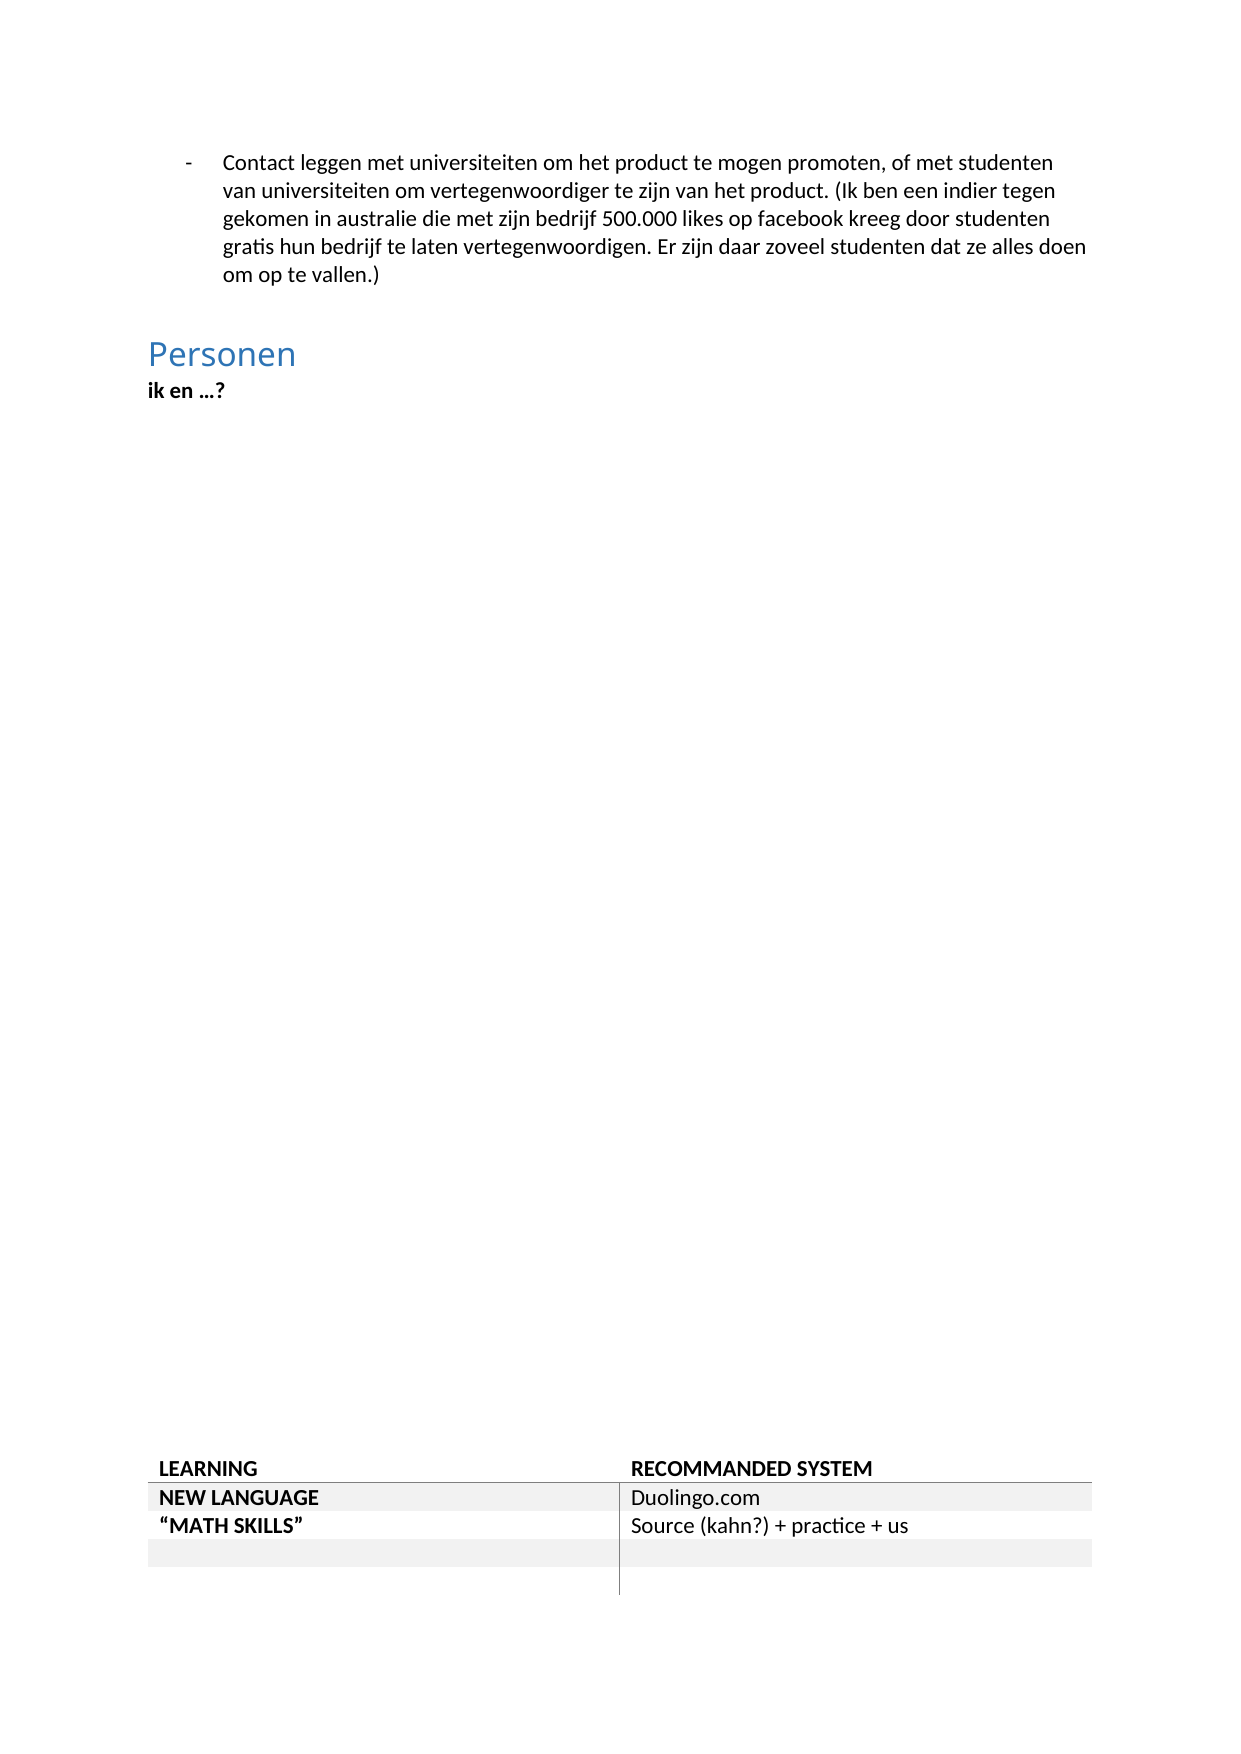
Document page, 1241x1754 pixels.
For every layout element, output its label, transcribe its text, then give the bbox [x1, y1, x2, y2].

table_cell [148, 1539, 619, 1567]
subtitle Personen [148, 330, 1093, 376]
list Contact leggen met universiteiten om het product te mogen promoten, of met studenten van universiteiten om vertegenwoordiger te zijn van het product. (Ik ben een indier tegen gekomen in australie die met zijn bedrijf 500.000 likes op facebook kreeg door studenten gratis hun bedrijf te laten vertegenwoordigen. Er zijn daar zoveel studenten dat ze alles doen om op te vallen.) [185, 148, 1093, 288]
table_cell Source (kahn?) + practice + us [620, 1511, 1092, 1539]
table_cell Duolingo.com [620, 1483, 1092, 1511]
text ik en …? [148, 376, 1093, 404]
table_cell “math skills” [148, 1511, 619, 1539]
table_cell New language [148, 1483, 619, 1511]
table_cell [620, 1539, 1092, 1567]
table_cell [620, 1567, 1092, 1595]
table_header Recommanded system [620, 1454, 1092, 1482]
table_cell [148, 1567, 619, 1595]
table_header Learning [148, 1454, 619, 1482]
